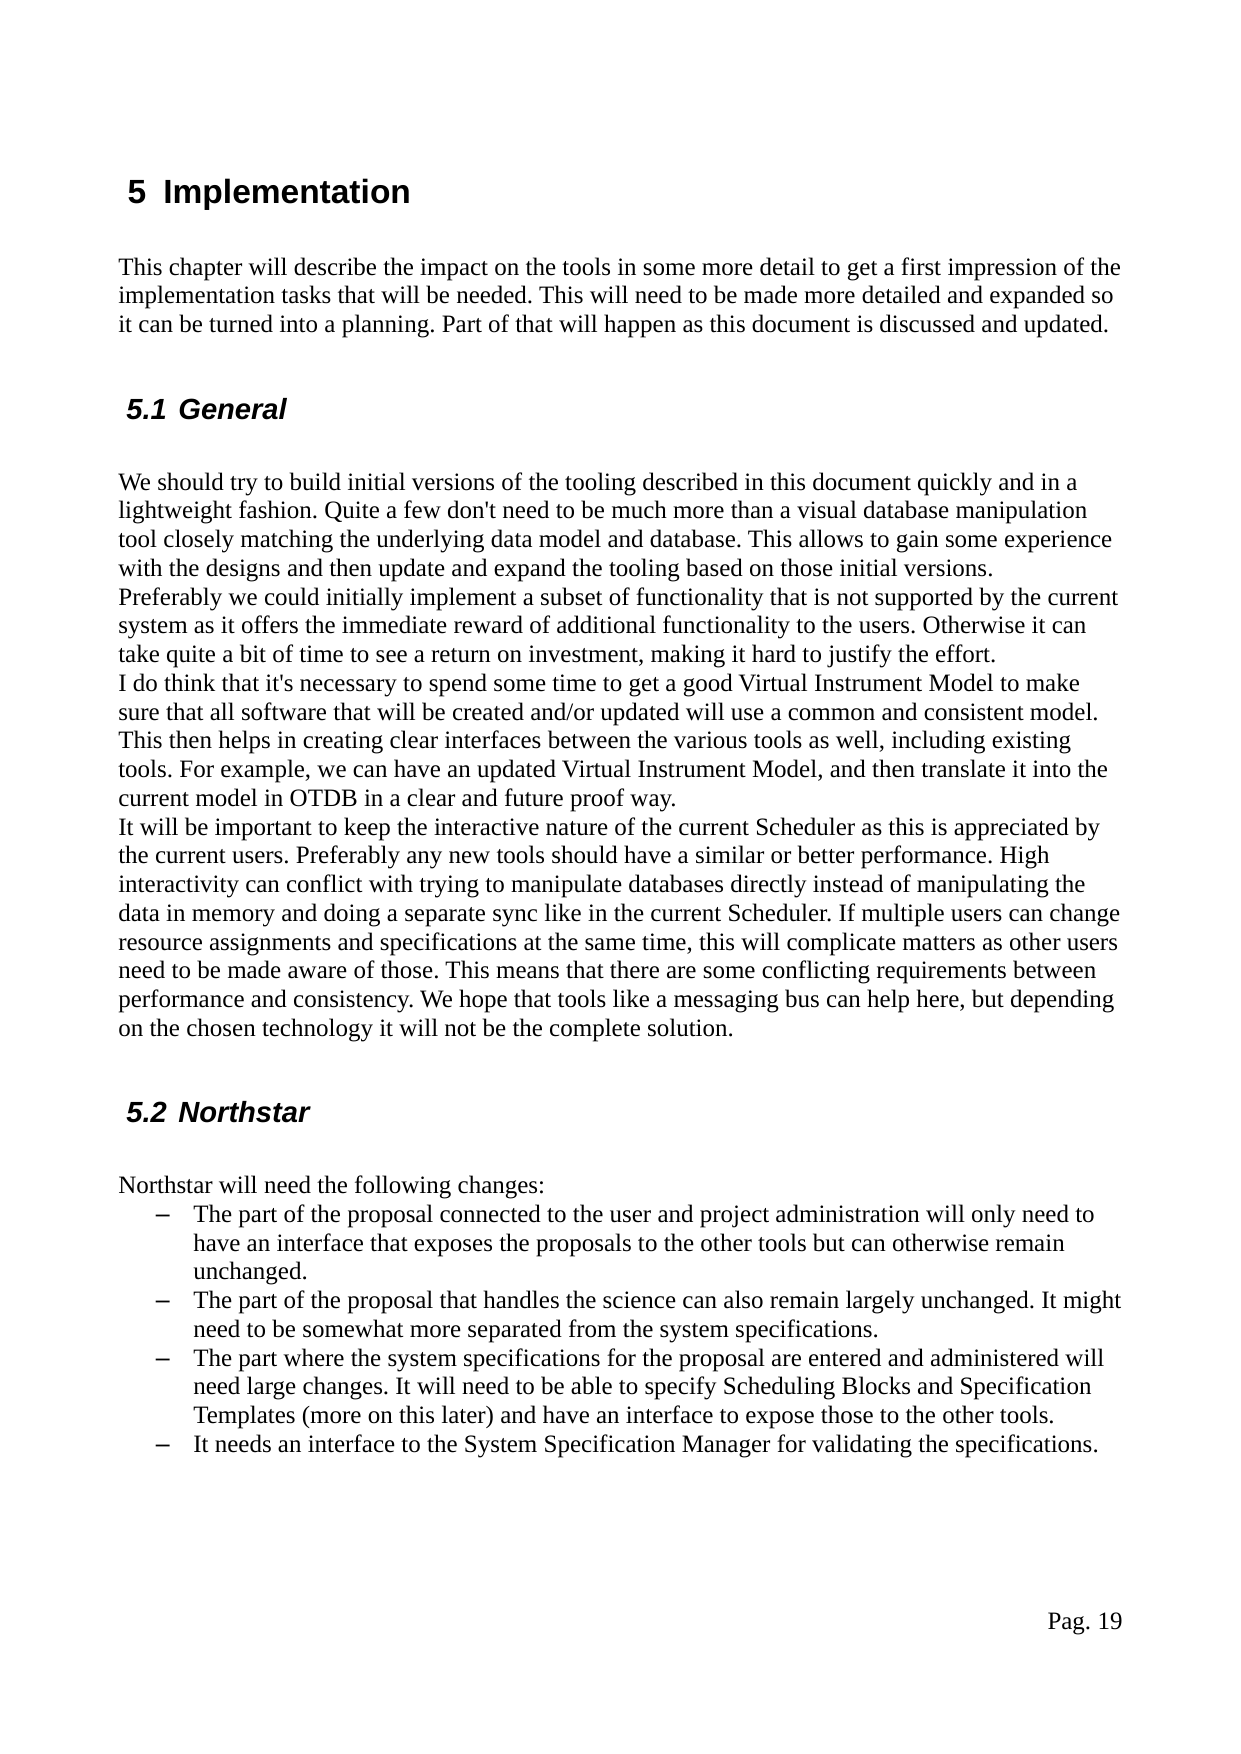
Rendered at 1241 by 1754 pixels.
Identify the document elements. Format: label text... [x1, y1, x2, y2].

text Preferably we could initially implement a subset of functionality that is not supported by the current system as it offers the immediate reward of additional functionality to the users. Otherwise it can take quite a bit of time to see a return on investment, making it hard to justify the effort. [118, 582, 1122, 668]
list The part where the system specifications for the proposal are entered and administered will need large changes. It will need to be able to specify Scheduling Blocks and Specification Templates (more on this later) and have an interface to expose those to the other tools. [156, 1343, 1122, 1429]
text I do think that it's necessary to spend some time to get a good Virtual Instrument Model to make sure that all software that will be created and/or updated will use a common and consistent model. This then helps in creating clear interfaces between the various tools as well, including existing tools. For example, we can have an updated Virtual Instrument Model, and then translate it into the current model in OTDB in a clear and future proof way. [118, 668, 1122, 812]
list It needs an interface to the System Specification Manager for validating the specifications. [156, 1429, 1122, 1458]
text It will be important to keep the interactive nature of the current Scheduler as this is appreciated by the current users. Preferably any new tools should have a similar or better performance. High interactivity can conflict with trying to manipulate databases directly instead of manipulating the data in memory and doing a separate sync like in the current Scheduler. If multiple users can change resource assignments and specifications at the same time, this will complicate matters as other users need to be made aware of those. This means that there are some conflicting requirements between performance and consistency. We hope that tools like a messaging bus can help here, but depending on the chosen technology it will not be the complete solution. [118, 812, 1122, 1042]
text Northstar will need the following changes: [118, 1170, 1122, 1199]
subtitle General [118, 392, 1122, 425]
list The part of the proposal connected to the user and project administration will only need to have an interface that exposes the proposals to the other tools but can otherwise remain unchanged. [156, 1199, 1122, 1285]
list The part of the proposal that handles the science can also remain largely unchanged. It might need to be somewhat more separated from the system specifications. [156, 1285, 1122, 1343]
subtitle Northstar [118, 1095, 1122, 1129]
subtitle Implementation [118, 172, 1122, 211]
text We should try to build initial versions of the tooling described in this document quickly and in a lightweight fashion. Quite a few don't need to be much more than a visual database manipulation tool closely matching the underlying data model and database. This allows to gain some experience with the designs and then update and expand the tooling based on those initial versions. [118, 467, 1122, 582]
text This chapter will describe the impact on the tools in some more detail to get a first impression of the implementation tasks that will be needed. This will need to be made more detailed and expanded so it can be turned into a planning. Part of that will happen as this document is discussed and updated. [118, 252, 1122, 338]
